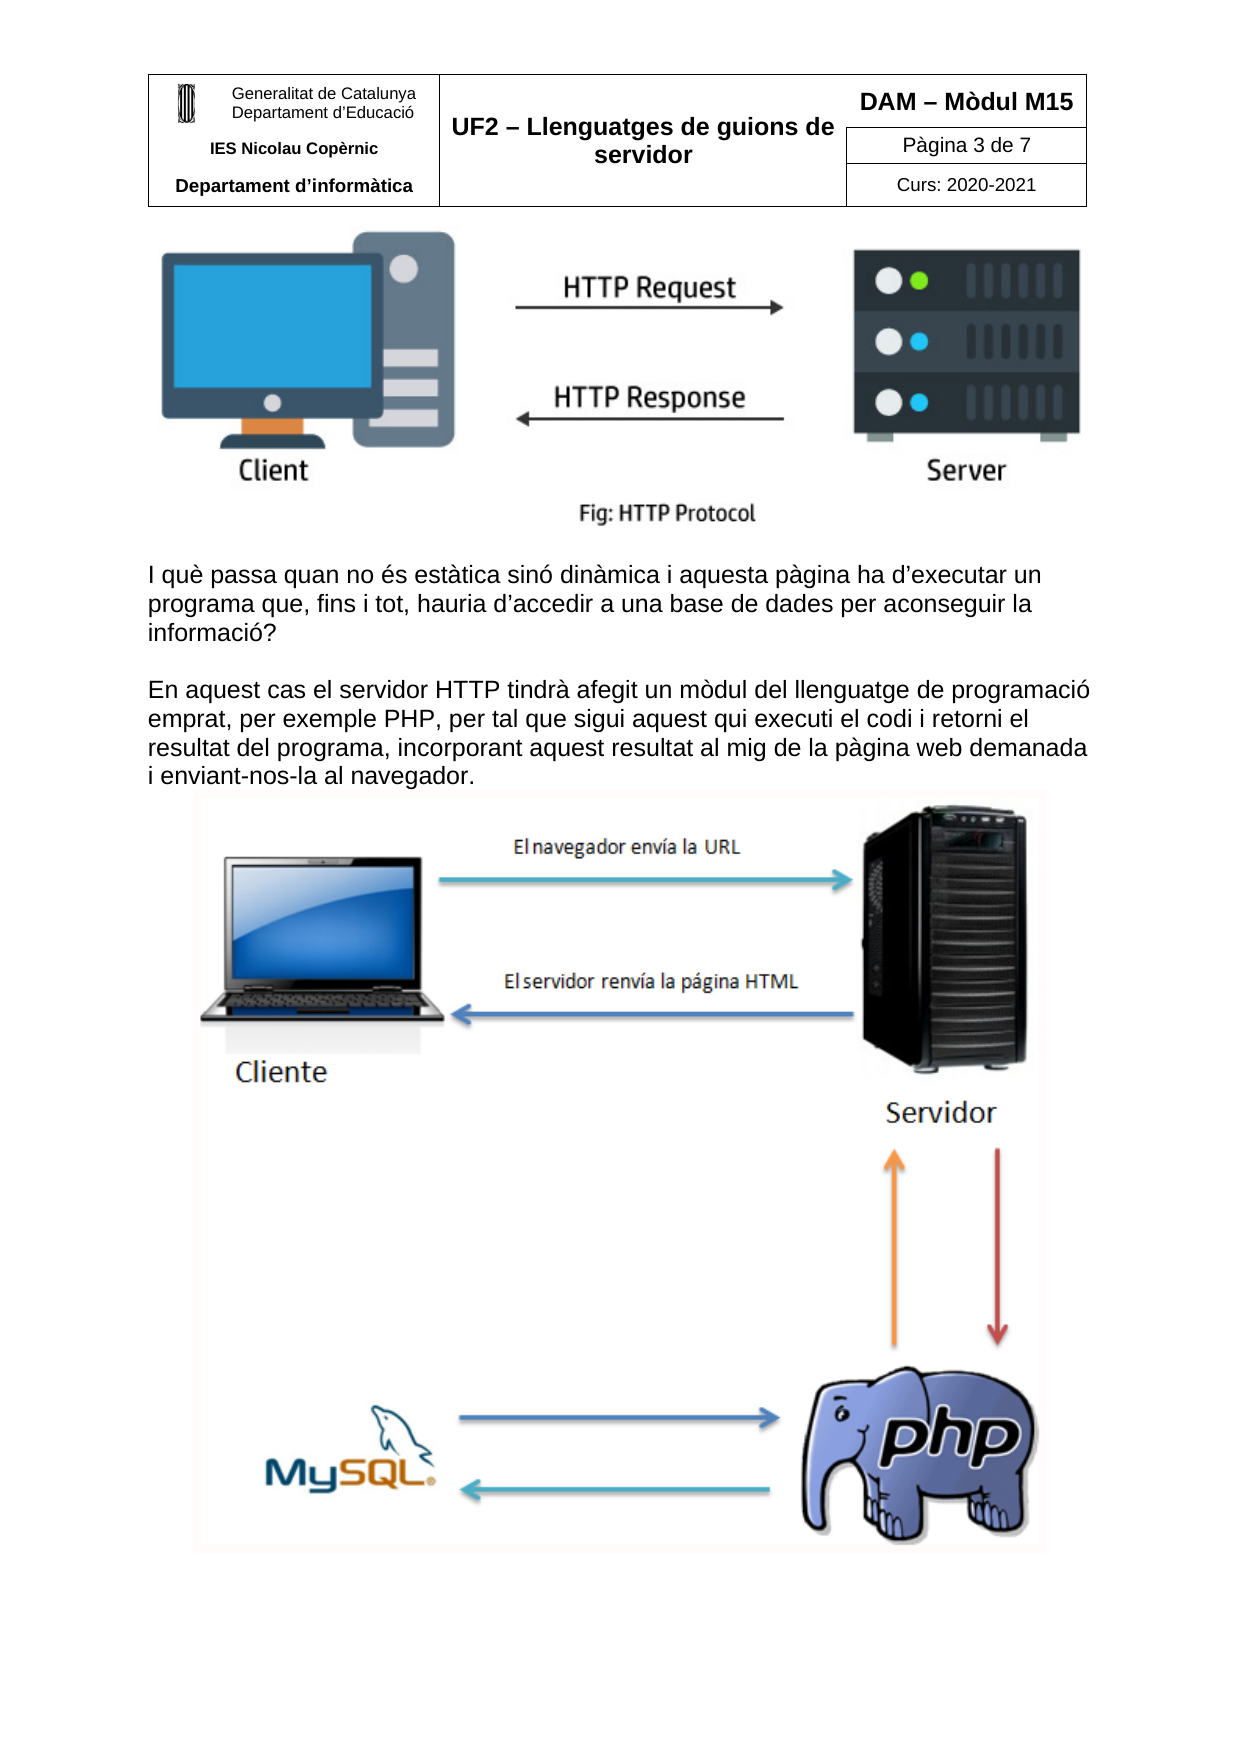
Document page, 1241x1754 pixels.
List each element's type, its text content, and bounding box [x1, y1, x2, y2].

picture [193, 790, 1047, 1553]
text En aquest cas el servidor HTTP tindrà afegit un mòdul del llenguatge de programació emprat, per exemple PHP, per tal que sigui aquest qui executi el codi i retorni el resultat del programa, incorporant aquest resultat al mig de la pàgina web demanada i enviant-nos-la al navegador. [148, 675, 1092, 790]
text I què passa quan no és estàtica sinó dinàmica i aquesta pàgina ha d’executar un programa que, fins i tot, hauria d’accedir a una base de dades per aconseguir la informació? [148, 560, 1092, 646]
picture [147, 226, 1093, 532]
